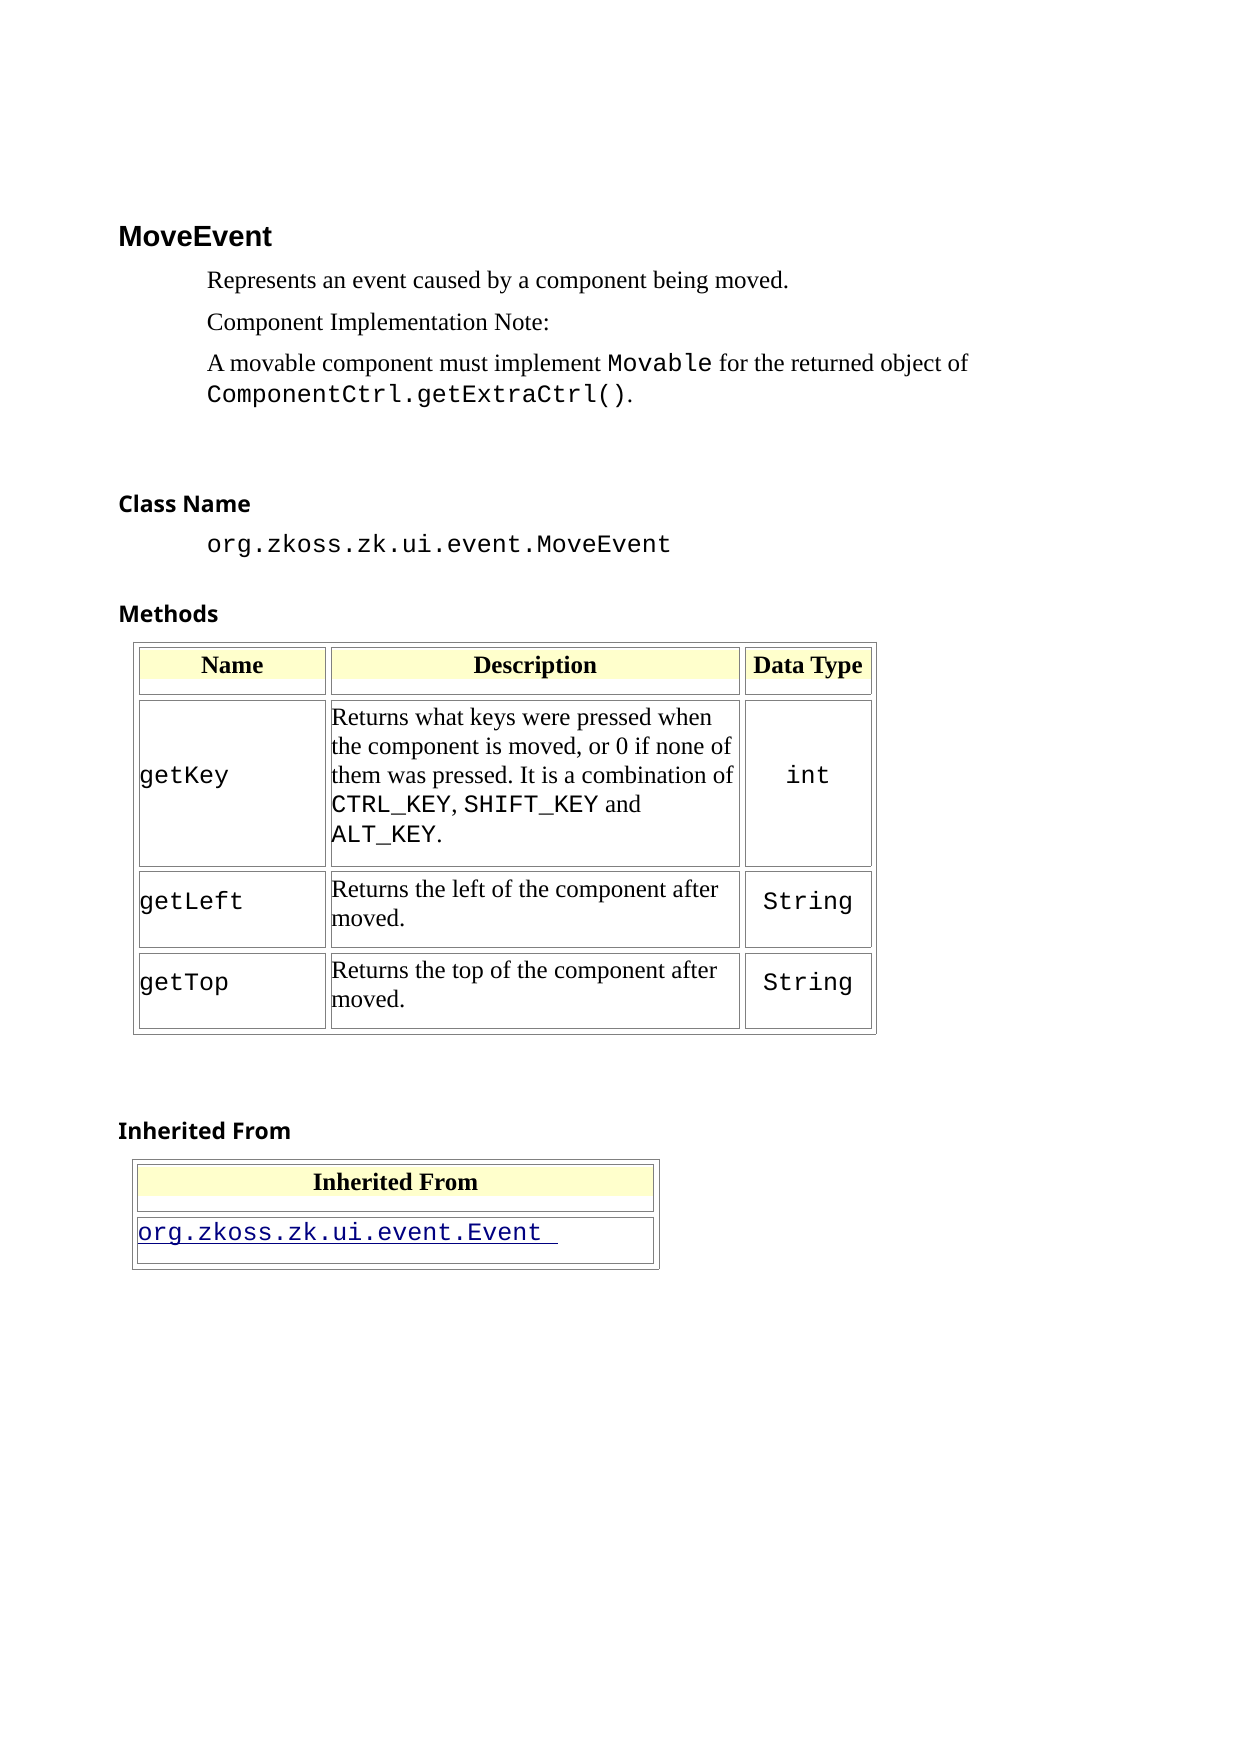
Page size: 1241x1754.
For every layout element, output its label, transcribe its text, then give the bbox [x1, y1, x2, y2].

table_cell getKey [136, 694, 328, 866]
subtitle MoveEvent [118, 219, 1122, 253]
table_cell Returns the left of the component after moved. [328, 866, 742, 947]
table_header Inherited From [134, 1160, 656, 1211]
table_cell getTop [136, 947, 328, 1028]
text Represents an event caused by a component being moved. [207, 265, 1122, 294]
table_header Name [136, 643, 328, 694]
table_cell Returns what keys were pressed when the component is moved, or 0 if none of them was pressed. It is a combination of CTRL_KEY, SHIFT_KEY and ALT_KEY. [328, 694, 742, 866]
subtitle Methods [118, 598, 1122, 629]
table_header Data Type [742, 643, 873, 694]
table_cell getLeft [136, 866, 328, 947]
subtitle Class Name [118, 488, 1122, 519]
table_header Description [328, 643, 742, 694]
table_cell String [742, 947, 873, 1028]
text Component Implementation Note: [207, 307, 1122, 335]
text org.zkoss.zk.ui.event.MoveEvent [207, 532, 1122, 560]
table_cell org.zkoss.zk.ui.event.Event [134, 1211, 656, 1263]
table_cell Returns the top of the component after moved. [328, 947, 742, 1028]
table_cell String [742, 866, 873, 947]
text A movable component must implement Movable for the returned object of ComponentCtrl.getExtraCtrl(). [207, 348, 1122, 409]
text Inherited From [118, 1115, 1122, 1146]
table_cell int [742, 694, 873, 866]
